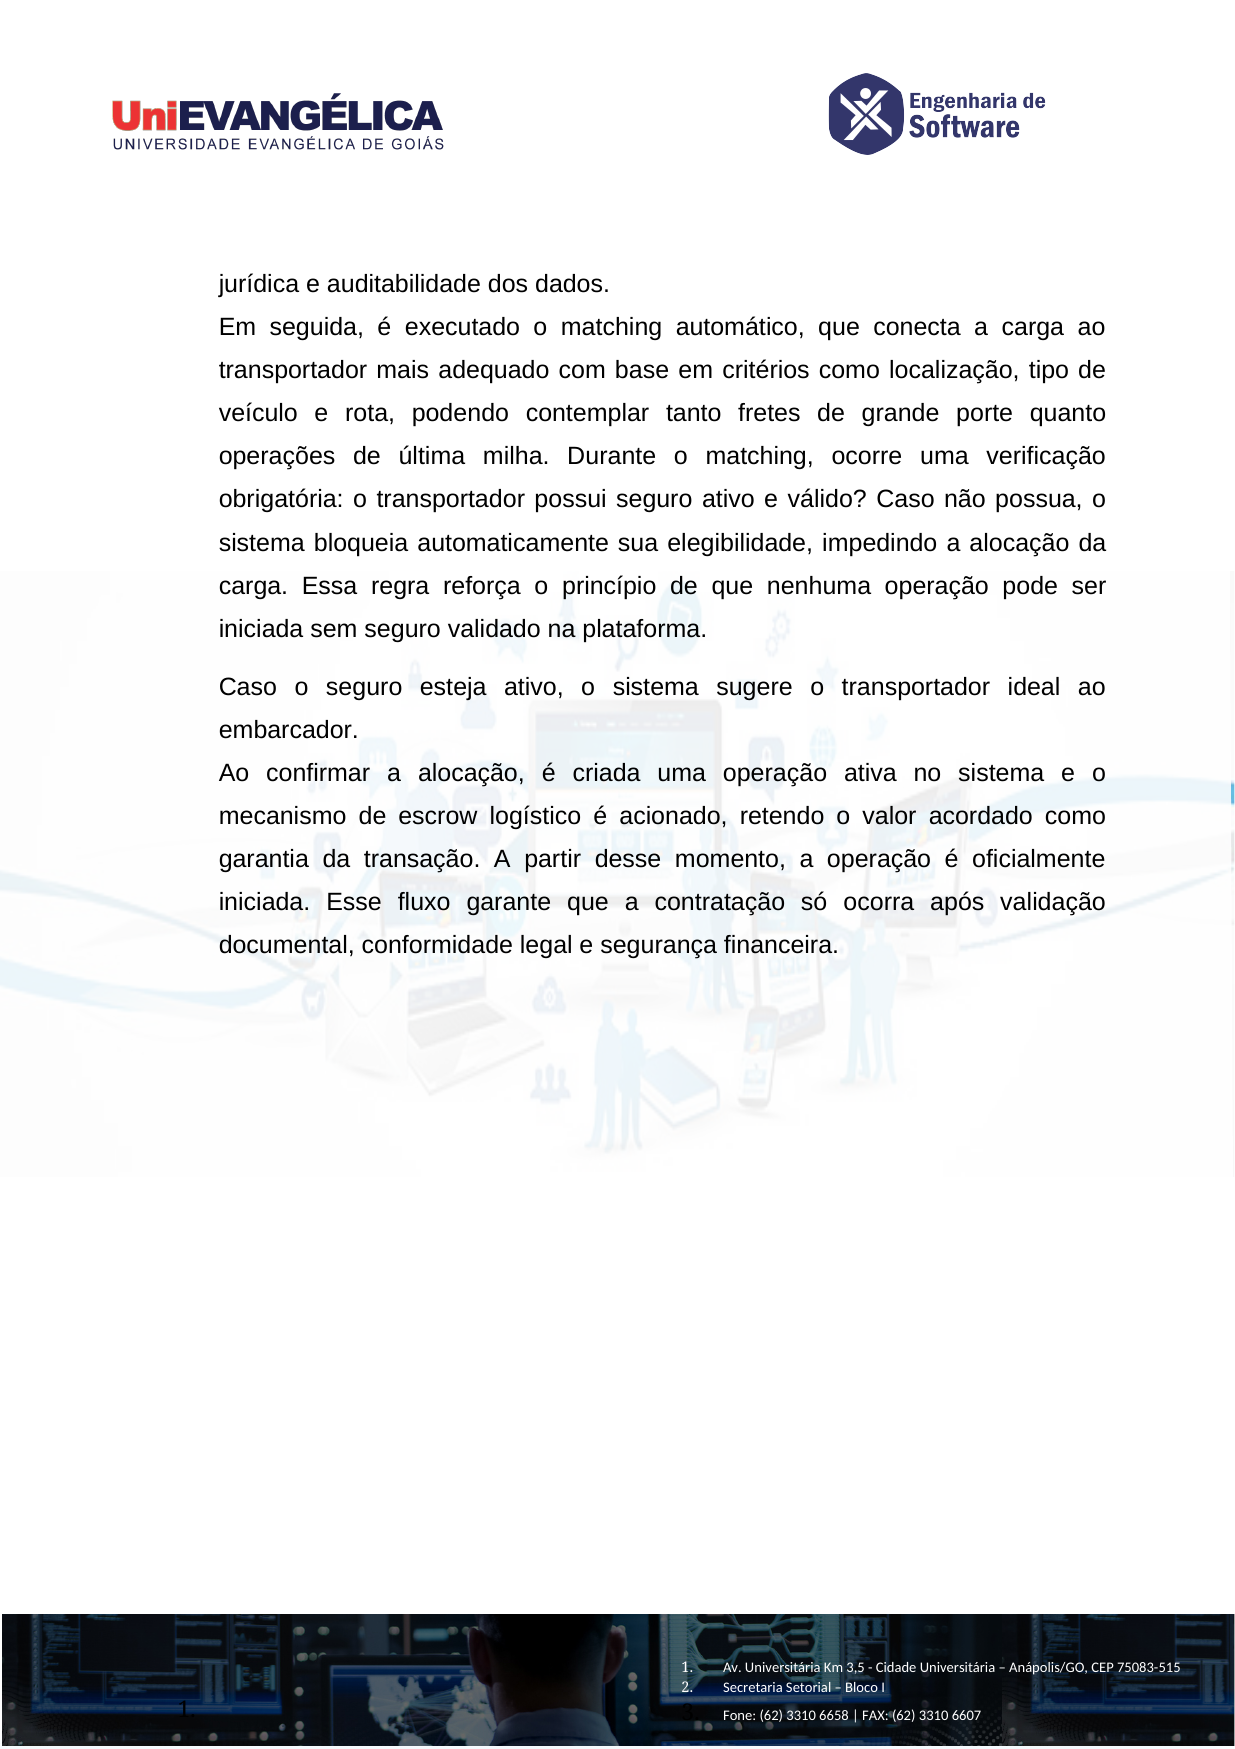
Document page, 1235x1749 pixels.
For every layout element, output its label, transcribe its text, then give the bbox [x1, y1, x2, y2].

table_cell [1230, 571, 1235, 1177]
picture [112, 93, 445, 154]
list jurídica e auditabilidade dos dados. Em seguida, é executado o matching automático, que conecta a carga ao transportador mais adequado com base em critérios como localização, tipo de veículo e rota, podendo contemplar tanto fretes de grande porte quanto operações de última milha. Durante o matching, ocorre uma verificação obrigatória: o transportador possui seguro ativo e válido? Caso não possua, o sistema bloqueia automaticamente sua elegibilidade, impedindo a alocação da carga. Essa regra reforça o princípio de que nenhuma operação pode ser iniciada sem seguro validado na plataforma. [177, 269, 1107, 643]
picture [828, 73, 1046, 155]
list Caso o seguro esteja ativo, o sistema sugere o transportador ideal ao embarcador. Ao confirmar a alocação, é criada uma operação ativa no sistema e o mecanismo de escrow logístico é acionado, retendo o valor acordado como garantia da transação. A partir desse momento, a operação é oficialmente iniciada. Esse fluxo garante que a contratação só ocorra após validação documental, conformidade legal e segurança financeira. [177, 672, 1107, 959]
picture [2, 1614, 1235, 1746]
